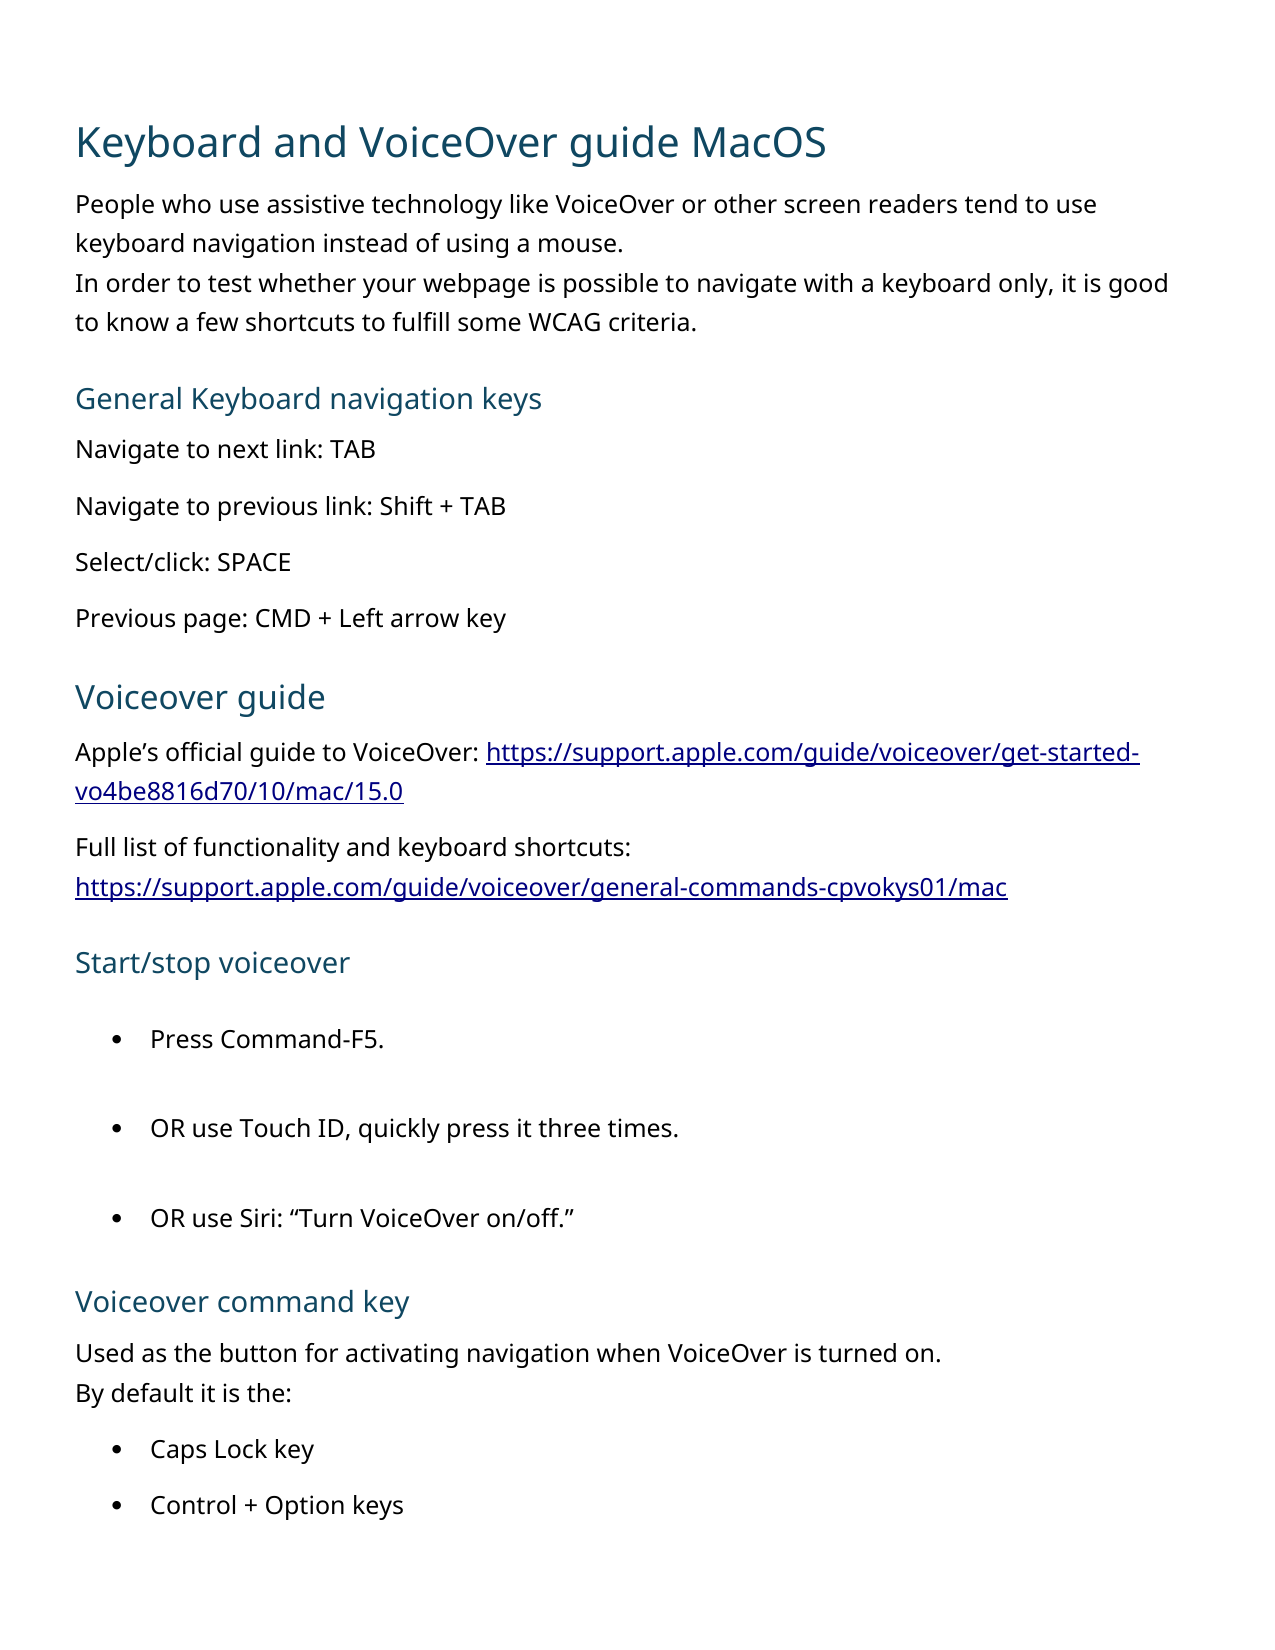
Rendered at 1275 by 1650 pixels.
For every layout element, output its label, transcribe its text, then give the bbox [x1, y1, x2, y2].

list Caps Lock key [112, 1432, 1200, 1466]
subtitle Voiceover guide [75, 673, 1200, 719]
list Press Command-F5. [112, 1022, 1200, 1056]
text Navigate to previous link: Shift + TAB [75, 488, 1200, 522]
list Control + Option keys [112, 1488, 1200, 1522]
subtitle Voiceover command key [75, 1282, 1200, 1321]
text Navigate to next link: TAB [75, 432, 1200, 466]
text Used as the button for activating navigation when VoiceOver is turned on. By default it is the: [75, 1336, 1200, 1409]
subtitle Start/stop voiceover [75, 942, 1200, 982]
text People who use assistive technology like VoiceOver or other screen readers tend to use keyboard navigation instead of using a mouse. In order to test whether your webpage is possible to navigate with a keyboard only, it is good to know a few shortcuts to fulfill some WCAG criteria. [75, 187, 1200, 339]
text Select/click: SPACE [75, 544, 1200, 578]
list OR use Touch ID, quickly press it three times. [112, 1111, 1200, 1145]
text Apple’s official guide to VoiceOver: https://support.apple.com/guide/voiceover/get-started-vo4be8816d70/10/mac/15.0 [75, 734, 1200, 808]
subtitle Keyboard and VoiceOver guide MacOS [75, 112, 1200, 169]
list OR use Siri: “Turn VoiceOver on/off.” [112, 1201, 1200, 1234]
subtitle General Keyboard navigation keys [75, 378, 1200, 418]
text Full list of functionality and keyboard shortcuts: https://support.apple.com/guide/voiceover/general-commands-cpvokys01/mac [75, 830, 1200, 903]
text Previous page: CMD + Left arrow key [75, 601, 1200, 635]
